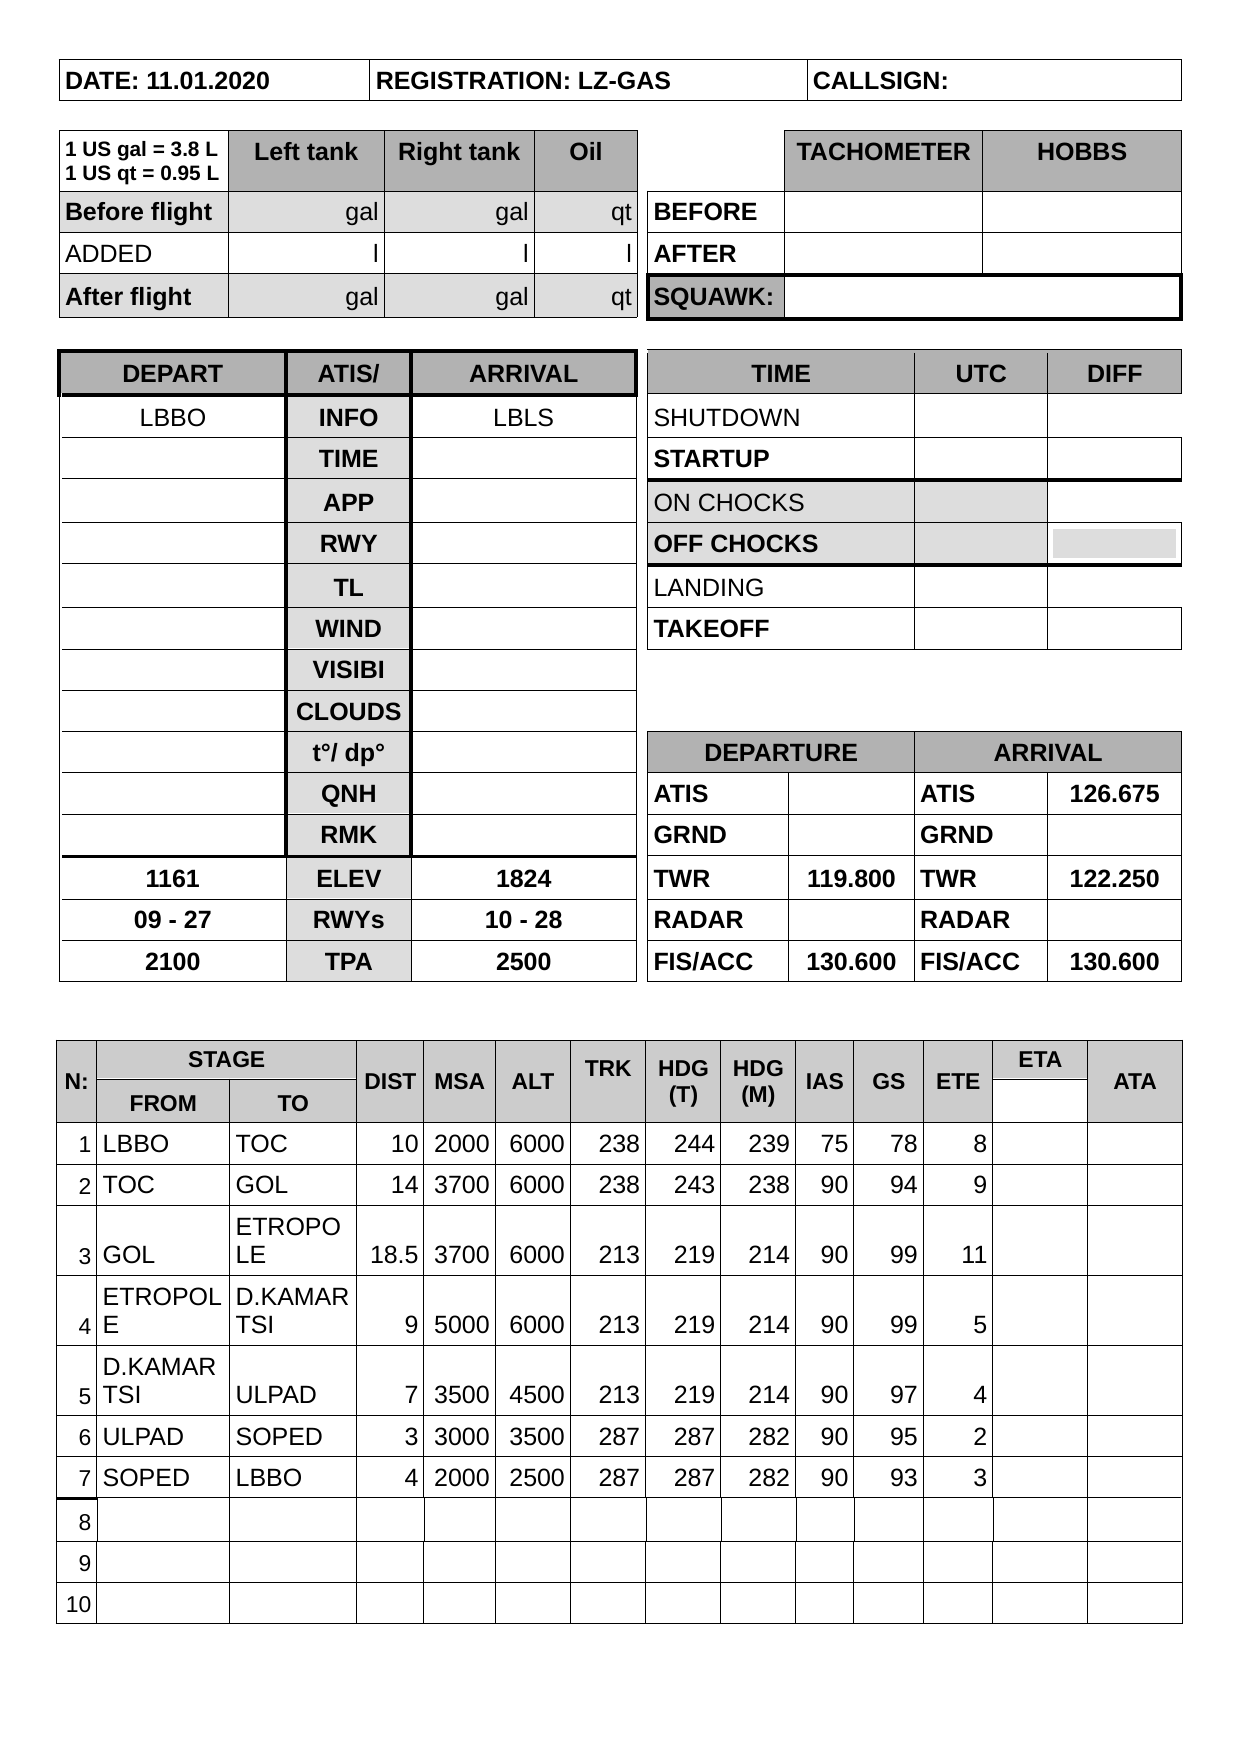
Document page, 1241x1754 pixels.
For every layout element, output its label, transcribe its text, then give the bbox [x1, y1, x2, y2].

table_cell gal [385, 192, 534, 232]
table_cell 90 [796, 1457, 853, 1497]
table_header ATIS/ [288, 353, 409, 393]
table_cell [924, 1583, 992, 1623]
table_cell BEFORE [648, 192, 784, 232]
table_cell 287 [646, 1457, 720, 1497]
table_cell D.KAMARTSI [230, 1276, 356, 1345]
table_cell 11 [924, 1206, 992, 1275]
table_cell [413, 691, 636, 731]
table_cell [785, 192, 982, 232]
table_cell [993, 1416, 1087, 1456]
table_cell INFO [288, 397, 409, 437]
table_cell [924, 1542, 992, 1582]
table_cell 282 [721, 1416, 795, 1456]
table_cell [788, 650, 914, 690]
table_cell 2 [924, 1416, 992, 1456]
table_cell 2100 [60, 940, 286, 981]
table_cell [1088, 1457, 1182, 1497]
table_cell [637, 522, 647, 563]
table_cell 2000 [424, 1123, 495, 1163]
table_cell [855, 1498, 923, 1541]
table_cell [648, 650, 788, 690]
table_header DIST [357, 1041, 423, 1122]
table_cell SOPED [97, 1457, 229, 1497]
table_cell l [385, 233, 534, 273]
table_cell [1048, 394, 1181, 437]
table_cell [637, 940, 647, 981]
table_cell t°/ dp° [288, 732, 409, 772]
table_cell [993, 1165, 1087, 1205]
table_cell [1048, 900, 1181, 940]
table_cell [1048, 608, 1181, 648]
table_cell RWYs [287, 900, 411, 940]
table_cell [496, 1498, 570, 1541]
table_cell [638, 191, 647, 232]
table_header REGISTRATION: LZ-GAS [370, 60, 807, 100]
table_cell 18.5 [357, 1206, 423, 1275]
table_cell [637, 649, 648, 690]
table_cell DEPARTURE [648, 732, 914, 772]
table_header DIFF [1048, 350, 1181, 393]
table_cell [993, 1080, 1087, 1122]
table_cell GRND [648, 815, 788, 855]
table_header Right tank [385, 131, 534, 191]
table_cell qt [535, 274, 637, 317]
table_cell STARTUP [648, 438, 914, 478]
table_cell After flight [60, 274, 228, 317]
table_cell l [229, 233, 384, 273]
table_cell [60, 437, 284, 478]
table_cell [1088, 1416, 1182, 1456]
table_cell 213 [571, 1346, 645, 1415]
table_cell SOPED [230, 1416, 356, 1456]
table_header [648, 130, 784, 191]
table_cell 8 [57, 1500, 97, 1541]
table_cell [60, 772, 284, 813]
table_cell 9 [57, 1542, 96, 1582]
table_cell 219 [646, 1276, 720, 1345]
table_cell 213 [571, 1206, 645, 1275]
table_cell WIND [288, 608, 409, 648]
table_cell 2 [57, 1165, 96, 1205]
table_cell [647, 1498, 721, 1541]
table_cell [413, 815, 636, 855]
table_cell 287 [571, 1416, 645, 1456]
table_cell LBLS [413, 397, 636, 437]
table_cell [646, 1583, 720, 1623]
table_cell RADAR [915, 900, 1047, 940]
table_cell [789, 773, 914, 813]
table_cell [357, 1542, 423, 1582]
table_cell [230, 1583, 356, 1623]
table_cell ULPAD [97, 1416, 229, 1456]
table_cell [993, 1206, 1087, 1275]
table_cell [97, 1542, 229, 1582]
table_cell 4 [357, 1457, 423, 1497]
table_cell [496, 1583, 570, 1623]
table_header N: [57, 1041, 96, 1122]
table_cell 238 [721, 1165, 795, 1205]
table_cell [1088, 1206, 1182, 1275]
table_cell [637, 899, 647, 940]
table_cell TWR [915, 856, 1047, 898]
table_cell 09 - 27 [60, 899, 286, 940]
table_cell Before flight [60, 192, 228, 232]
table_cell 214 [721, 1346, 795, 1415]
table_cell 4 [57, 1276, 96, 1345]
table_cell [60, 563, 284, 607]
table_cell 90 [796, 1416, 853, 1456]
table_cell 9 [924, 1165, 992, 1205]
table_cell [915, 567, 1047, 607]
table_cell [1088, 1541, 1182, 1582]
table_cell [571, 1583, 645, 1623]
table_cell 1824 [412, 858, 636, 898]
table_cell 122.250 [1048, 856, 1181, 898]
table_cell 119.800 [789, 856, 914, 898]
table_cell l [535, 233, 637, 273]
table_cell 238 [571, 1123, 645, 1163]
table_header GS [854, 1041, 923, 1122]
table_cell ETROPOLE [230, 1206, 356, 1275]
table_cell [60, 649, 284, 690]
table_header ARRIVAL [413, 353, 634, 393]
table_cell 282 [721, 1457, 795, 1497]
table_header UTC [914, 350, 1048, 393]
table_cell [915, 438, 1047, 478]
table_cell 6000 [496, 1276, 570, 1345]
table_cell 99 [854, 1206, 923, 1275]
table_cell 238 [571, 1165, 645, 1205]
table_cell LBBO [97, 1123, 229, 1163]
table_cell AFTER [648, 233, 784, 273]
table_cell SHUTDOWN [648, 394, 914, 437]
table_cell SQUAWK: [650, 277, 784, 317]
table_cell [648, 690, 914, 731]
table_cell 8 [924, 1123, 992, 1163]
table_cell FIS/ACC [915, 941, 1047, 981]
table_cell [993, 1457, 1087, 1497]
table_cell 213 [571, 1276, 645, 1345]
table_cell [993, 1346, 1087, 1415]
table_header Left tank [229, 131, 384, 191]
table_cell ARRIVAL [915, 732, 1181, 772]
table_cell [638, 273, 646, 317]
table_header [638, 130, 648, 191]
table_cell [915, 608, 1047, 648]
table_cell TPA [287, 941, 411, 981]
table_cell [914, 690, 1181, 731]
table_cell 75 [796, 1123, 853, 1163]
table_header ETE [924, 1041, 992, 1122]
table_cell [638, 232, 647, 273]
table_cell APP [288, 479, 409, 522]
table_cell 94 [854, 1165, 923, 1205]
table_cell [357, 1583, 423, 1623]
table_cell TOC [97, 1165, 229, 1205]
table_cell 126.675 [1048, 773, 1181, 813]
table_cell [722, 1498, 796, 1541]
table_header 1 US gal = 3.8 L 1 US qt = 0.95 L [60, 131, 228, 191]
table_cell GOL [230, 1165, 356, 1205]
table_cell FROM [97, 1080, 229, 1122]
table_cell [637, 772, 647, 813]
table_cell CLOUDS [288, 691, 409, 731]
table_header ATA [1088, 1041, 1182, 1122]
table_header HDG (T) [646, 1041, 720, 1122]
table_cell [1048, 567, 1181, 607]
table_cell ELEV [287, 858, 411, 898]
table_cell [571, 1498, 646, 1541]
table_cell [413, 608, 636, 648]
table_cell [571, 1542, 645, 1582]
table_cell 130.600 [789, 941, 914, 981]
table_cell [789, 815, 914, 855]
table_cell [425, 1498, 495, 1541]
table_cell FIS/ACC [648, 941, 788, 981]
table_cell 10 [357, 1123, 423, 1163]
table_cell 3000 [424, 1416, 495, 1456]
table_cell [1048, 482, 1181, 522]
table_cell [424, 1542, 495, 1582]
table_cell [915, 523, 1047, 563]
table_header MSA [424, 1041, 495, 1122]
table_cell gal [385, 274, 534, 317]
table_cell [1088, 1165, 1182, 1205]
table_cell OFF CHOCKS [648, 523, 914, 563]
table_cell [1048, 650, 1181, 690]
table_cell 95 [854, 1416, 923, 1456]
table_cell [413, 650, 636, 690]
table_cell [1088, 1583, 1182, 1623]
table_cell 78 [854, 1123, 923, 1163]
table_cell [496, 1542, 570, 1582]
table_cell [60, 731, 284, 772]
table_cell [413, 523, 636, 563]
table_cell [796, 1583, 853, 1623]
table_cell 3 [57, 1206, 96, 1275]
table_cell 130.600 [1048, 941, 1181, 981]
table_cell [97, 1583, 229, 1623]
table_cell 97 [854, 1346, 923, 1415]
table_cell [993, 1583, 1087, 1623]
table_header ETA [993, 1041, 1087, 1078]
table_header Oil [535, 131, 637, 191]
table_cell [98, 1498, 229, 1541]
table_cell 214 [721, 1206, 795, 1275]
table_cell [637, 814, 647, 855]
table_cell ETROPOLE [97, 1276, 229, 1345]
table_cell 239 [721, 1123, 795, 1163]
table_cell 7 [357, 1346, 423, 1415]
table_cell 3 [924, 1457, 992, 1497]
table_cell 3700 [424, 1206, 495, 1275]
table_header STAGE [97, 1041, 356, 1078]
table_cell TO [230, 1080, 356, 1122]
table_cell [854, 1542, 923, 1582]
table_cell 3500 [496, 1416, 570, 1456]
table_cell RWY [288, 523, 409, 563]
table_cell TWR [648, 856, 788, 898]
table_cell [721, 1583, 795, 1623]
table_cell [1088, 1346, 1182, 1415]
table_cell [789, 900, 914, 940]
table_cell LANDING [648, 567, 914, 607]
table_cell [637, 437, 647, 478]
table_cell 214 [721, 1276, 795, 1345]
table_cell ULPAD [230, 1346, 356, 1415]
table_cell [60, 478, 284, 522]
table_cell [637, 690, 648, 731]
table_header IAS [796, 1041, 853, 1122]
table_cell [413, 564, 636, 607]
table_cell [797, 1498, 854, 1541]
table_cell [413, 438, 636, 478]
table_cell [924, 1498, 993, 1541]
table_cell GRND [915, 815, 1047, 855]
table_cell 4 [924, 1346, 992, 1415]
table_cell 90 [796, 1276, 853, 1345]
table_cell 1161 [60, 855, 286, 898]
table_cell 6000 [496, 1123, 570, 1163]
table_cell TIME [288, 438, 409, 478]
table_cell [914, 650, 1048, 690]
table_cell ATIS [648, 773, 788, 813]
table_header TIME [648, 350, 914, 393]
table_cell qt [535, 192, 637, 232]
table_cell [983, 233, 1181, 273]
table_cell [983, 192, 1181, 232]
table_header DATE: 11.01.2020 [60, 60, 369, 100]
table_cell [994, 1498, 1087, 1541]
table_cell [993, 1123, 1087, 1163]
table_cell [60, 690, 284, 731]
table_cell [1088, 1123, 1182, 1163]
table_cell [785, 233, 982, 273]
table_cell 6000 [496, 1206, 570, 1275]
table_cell 5 [57, 1346, 96, 1415]
table_cell [785, 277, 1179, 317]
table_cell VISIBI [288, 650, 409, 690]
table_cell ON CHOCKS [648, 482, 914, 522]
table_cell 1 [57, 1123, 96, 1163]
table_cell [413, 732, 636, 772]
table_header DEPART [61, 353, 284, 393]
table_cell 5 [924, 1276, 992, 1345]
table_cell [637, 563, 647, 607]
table_cell [646, 1542, 720, 1582]
table_cell [854, 1583, 923, 1623]
table_header CALLSIGN: [808, 60, 1181, 100]
table_cell [413, 479, 636, 522]
table_cell TOC [230, 1123, 356, 1163]
table_cell [1048, 815, 1181, 855]
table_cell ADDED [60, 233, 228, 273]
table_cell 3700 [424, 1165, 495, 1205]
table_cell [993, 1542, 1087, 1582]
table_cell 2500 [412, 941, 636, 981]
table_cell [915, 482, 1047, 522]
table_cell 4500 [496, 1346, 570, 1415]
table_cell 10 [57, 1583, 96, 1623]
table_cell [721, 1542, 795, 1582]
table_cell 14 [357, 1165, 423, 1205]
table_cell 90 [796, 1165, 853, 1205]
table_cell 2500 [496, 1457, 570, 1497]
table_header [638, 349, 648, 393]
table_cell [993, 1276, 1087, 1345]
table_cell [413, 773, 636, 813]
table_header HOBBS [983, 131, 1181, 191]
table_cell 5000 [424, 1276, 495, 1345]
table_cell 6 [57, 1416, 96, 1456]
table_header ALT [496, 1041, 570, 1122]
table_cell [230, 1498, 356, 1541]
table_cell [230, 1542, 356, 1582]
table_cell [1048, 523, 1181, 563]
table_cell QNH [288, 773, 409, 813]
table_cell gal [229, 192, 384, 232]
table_cell [424, 1583, 495, 1623]
table_cell RMK [288, 815, 409, 855]
table_cell [637, 607, 647, 648]
table_cell 9 [357, 1276, 423, 1345]
table_cell [637, 393, 647, 437]
table_header HDG (M) [721, 1041, 795, 1122]
table_cell 243 [646, 1165, 720, 1205]
table_cell [357, 1498, 424, 1541]
table_cell 6000 [496, 1165, 570, 1205]
table_cell TL [288, 564, 409, 607]
table_cell 3 [357, 1416, 423, 1456]
table_cell 90 [796, 1206, 853, 1275]
table_cell TAKEOFF [648, 608, 914, 648]
table_cell [60, 607, 284, 648]
table_cell 99 [854, 1276, 923, 1345]
table_cell 219 [646, 1346, 720, 1415]
table_cell GOL [97, 1206, 229, 1275]
table_cell [60, 522, 284, 563]
table_cell [637, 731, 647, 772]
table_header TRK [571, 1041, 645, 1122]
table_cell [1048, 438, 1181, 478]
table_cell 2000 [424, 1457, 495, 1497]
table_cell 287 [571, 1457, 645, 1497]
table_cell 90 [796, 1346, 853, 1415]
table_cell LBBO [230, 1457, 356, 1497]
table_cell [915, 394, 1047, 437]
table_cell RADAR [648, 900, 788, 940]
table_cell 287 [646, 1416, 720, 1456]
table_cell 219 [646, 1206, 720, 1275]
table_cell ATIS [915, 773, 1047, 813]
table_cell LBBO [60, 393, 284, 437]
table_cell [60, 814, 284, 855]
table_cell gal [229, 274, 384, 317]
table_cell 7 [57, 1457, 96, 1497]
table_cell 244 [646, 1123, 720, 1163]
table_header TACHOMETER [785, 131, 982, 191]
table_cell [1088, 1497, 1182, 1541]
table_cell [1088, 1276, 1182, 1345]
table_cell [796, 1542, 853, 1582]
table_cell 93 [854, 1457, 923, 1497]
table_cell 10 - 28 [412, 900, 636, 940]
table_cell 3500 [424, 1346, 495, 1415]
table_cell [637, 478, 647, 522]
table_cell D.KAMARTSI [97, 1346, 229, 1415]
table_cell [637, 855, 647, 898]
